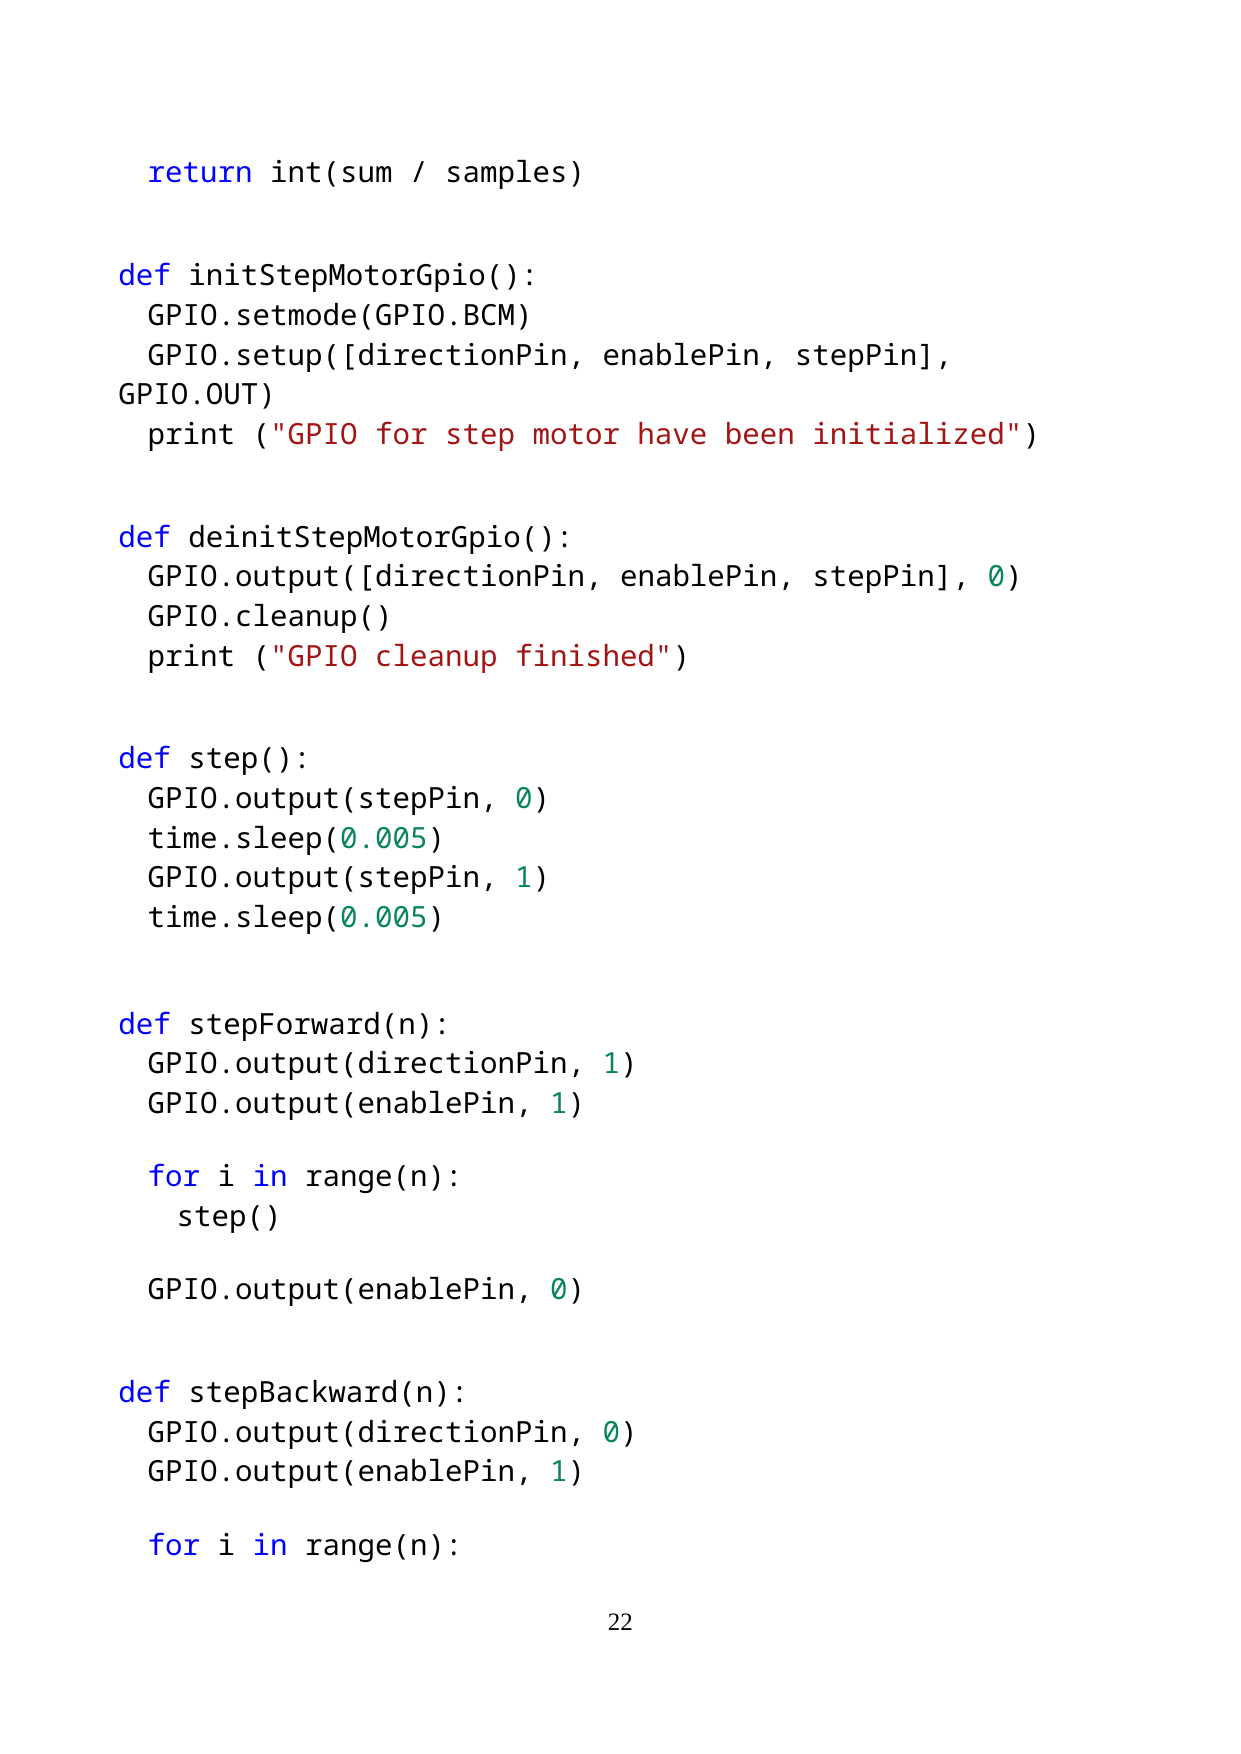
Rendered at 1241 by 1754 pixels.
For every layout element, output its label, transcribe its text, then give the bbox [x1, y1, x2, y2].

text GPIO.setmode(GPIO.BCM) [118, 294, 1122, 334]
text GPIO.output(directionPin, 1) [118, 1043, 1122, 1082]
text def initStepMotorGpio(): [118, 254, 1122, 294]
text GPIO.output(stepPin, 0) [118, 777, 1122, 817]
text GPIO.output(enablePin, 0) [118, 1269, 1122, 1308]
text for i in range(n): [118, 1156, 1122, 1195]
text print ("GPIO cleanup finished") [118, 635, 1122, 674]
text for i in range(n): [118, 1524, 1122, 1564]
text step() [118, 1195, 1122, 1235]
text time.sleep(0.005) [118, 896, 1122, 936]
text GPIO.setup([directionPin, enablePin, stepPin], GPIO.OUT) [118, 334, 1122, 413]
text def step(): [118, 738, 1122, 777]
text def stepForward(n): [118, 1003, 1122, 1043]
text GPIO.output(enablePin, 1) [118, 1451, 1122, 1490]
text GPIO.output(stepPin, 1) [118, 857, 1122, 896]
text GPIO.output(directionPin, 0) [118, 1411, 1122, 1451]
text def deinitStepMotorGpio(): [118, 516, 1122, 556]
text GPIO.cleanup() [118, 595, 1122, 635]
text time.sleep(0.005) [118, 817, 1122, 857]
text GPIO.output([directionPin, enablePin, stepPin], 0) [118, 556, 1122, 595]
text GPIO.output(enablePin, 1) [118, 1082, 1122, 1122]
text return int(sum / samples) [118, 152, 1122, 191]
text print ("GPIO for step motor have been initialized") [118, 413, 1122, 453]
text def stepBackward(n): [118, 1371, 1122, 1411]
